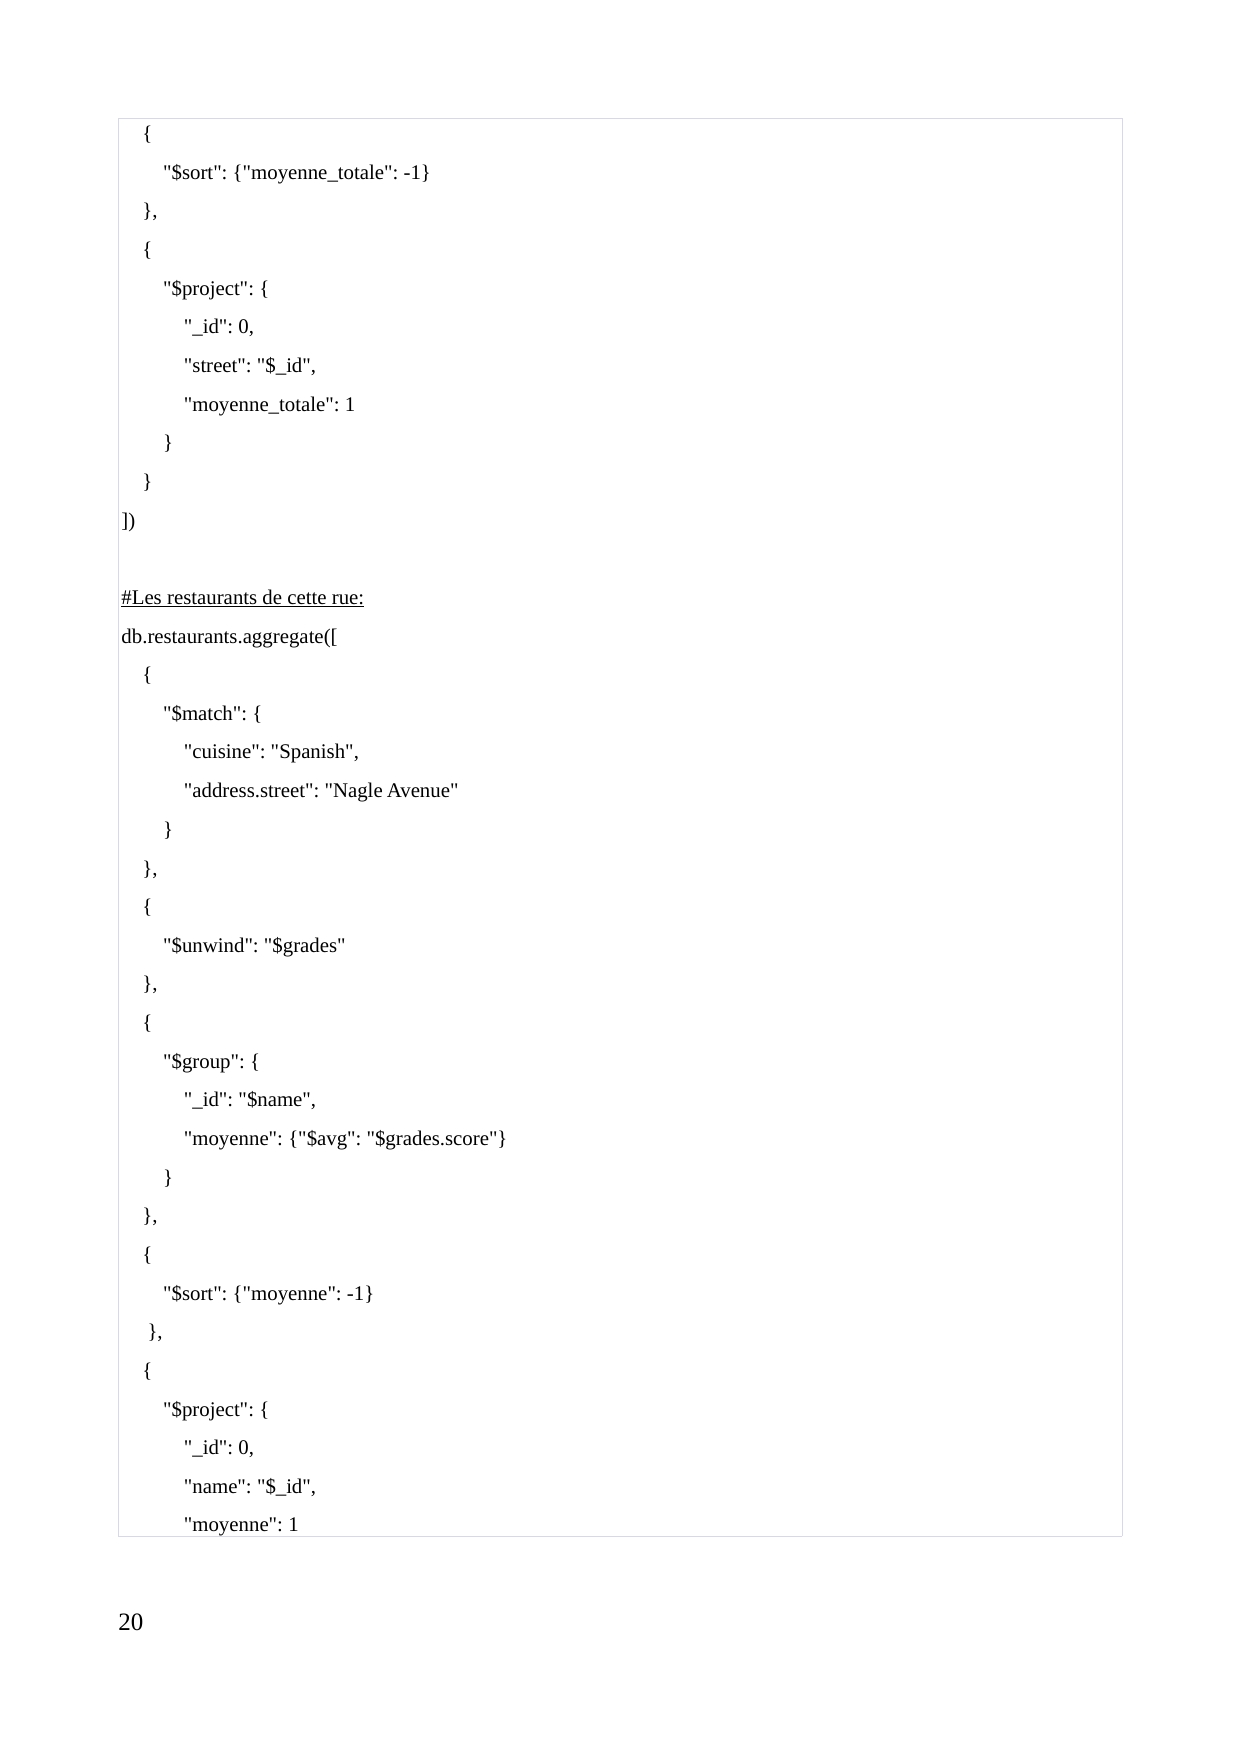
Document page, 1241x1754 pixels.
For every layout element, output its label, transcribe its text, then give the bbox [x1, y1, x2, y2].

text "moyenne": 1 [119, 1509, 1122, 1536]
text "name": "$_id", [119, 1471, 1122, 1498]
text } [119, 427, 1122, 454]
text }, [119, 195, 1122, 222]
text { [119, 891, 1122, 918]
text "$project": { [119, 273, 1122, 300]
text "$unwind": "$grades" [119, 930, 1122, 957]
text "_id": "$name", [119, 1084, 1122, 1111]
text }, [119, 852, 1122, 879]
text "_id": 0, [119, 311, 1122, 338]
text "address.street": "Nagle Avenue" [119, 775, 1122, 802]
text "street": "$_id", [119, 350, 1122, 377]
text { [119, 1007, 1122, 1034]
text "moyenne_totale": 1 [119, 389, 1122, 416]
text }, [119, 1316, 1122, 1343]
text }, [119, 1200, 1122, 1227]
text { [119, 234, 1122, 261]
text }, [119, 968, 1122, 995]
text "moyenne": {"$avg": "$grades.score"} [119, 1123, 1122, 1150]
text "$sort": {"moyenne_totale": -1} [119, 157, 1122, 184]
text "_id": 0, [119, 1432, 1122, 1459]
text { [119, 1239, 1122, 1266]
text } [119, 466, 1122, 493]
text "$match": { [119, 698, 1122, 725]
text } [119, 1162, 1122, 1189]
text ]) [119, 504, 1122, 532]
text { [119, 119, 1122, 145]
text "$sort": {"moyenne": -1} [119, 1277, 1122, 1304]
text "cuisine": "Spanish", [119, 736, 1122, 763]
text } [119, 814, 1122, 841]
text #Les restaurants de cette rue: [119, 582, 1122, 609]
text db.restaurants.aggregate([ [119, 621, 1122, 648]
text "$group": { [119, 1046, 1122, 1073]
text { [119, 659, 1122, 686]
text { [119, 1355, 1122, 1382]
text "$project": { [119, 1393, 1122, 1421]
